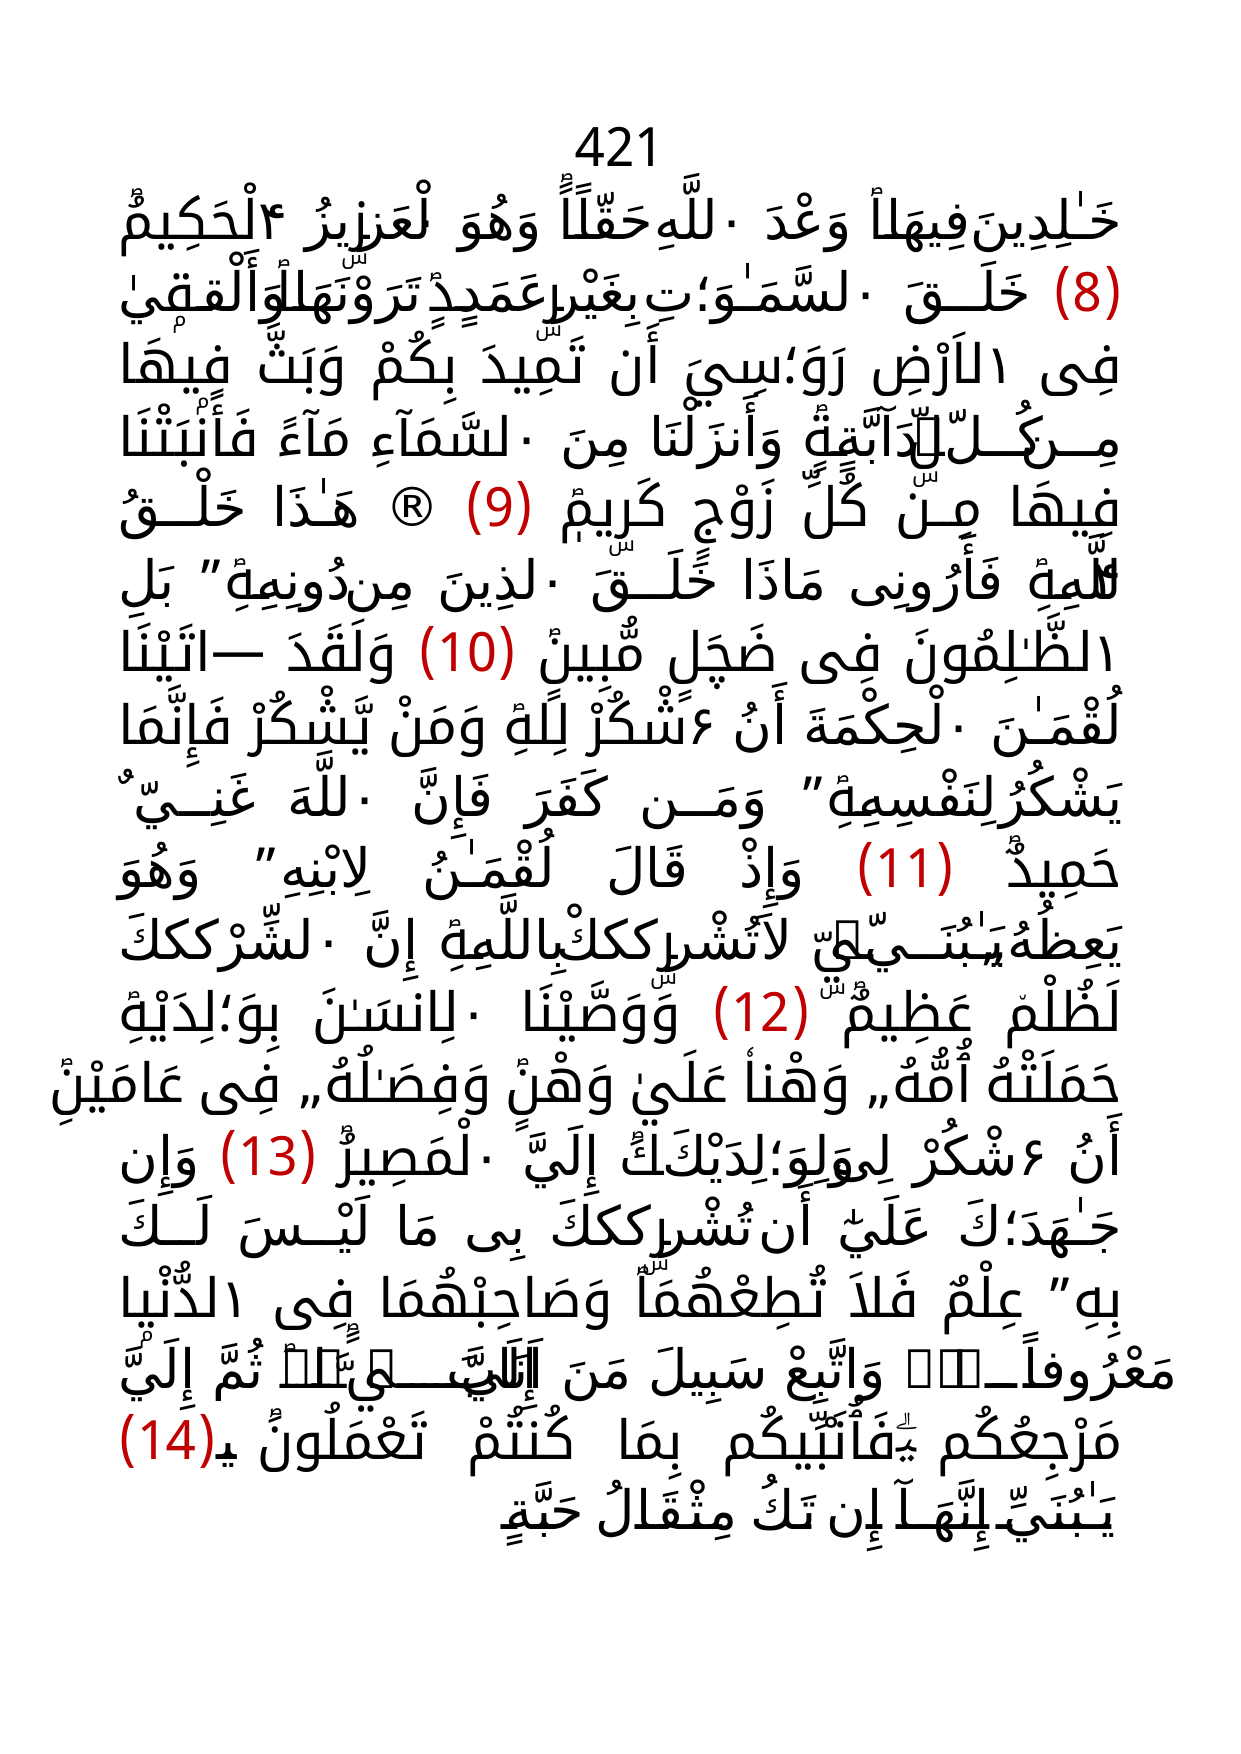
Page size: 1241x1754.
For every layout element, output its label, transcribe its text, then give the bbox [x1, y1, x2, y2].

text خَـٰلِدِينَ فِيهَاؐ وَعْدَ ۰للَّهِ حَقّاًؐ وَهُوَ ۰لْعَزۣيزُ ۴لْحَكِيمُؐ (8) خَلَــقَ ۰لسَّمَـٰوَ؛تِ بِغَيْرۣ عَمَدٍؐ تَرَوْنَهَاؐ وَأَلْقۭيٰ فِى ۱لاَرْضِ رَوَ؛سِيَ أَن تَمِيدَ بِكُمْ وَبَثَّ فِيهَا مِــن كُــلّۣ دَآبَّةٍؐ وَأَنزَلْنَا مِنَ ۰لسَّمَآءِ مَآءً فَأَنۢبَتْنَا فِيهَا مِــن كُلِّ زَوْجٍ كَرۣيمٖؐ (9) ® هَـٰذَا خَلْــقُ ۴للَّهِؐ فَأَرُونِى مَاذَا خَلَــقَ ۰لذِينَ مِن دُونِهِؐ” بَلِ ۱لظَّـٰلِمُونَ فِى ضَچَلٍ مُّبِينٍؐ (10) وَلَقَدَ —اتَيْنَا لُقْمَـٰنَ ۰لْحِكْمَةَ أَنُ ۶شْكُرْ لِلهِؐ وَمَنْ يَّشْكُرْ فَإِنَّمَا يَشْكُرُ لِنَفْسِهِؐ” وَمَــن كَفَرَ فَإِنَّ ۰للَّهَ غَنِــيّﹲ حَمِيدٌؐ (11) وَإِذْ قَالَ لُقْمَـٰنُ لِابْنِهِ” وَهُوَ يَعِظُهُ„ يَـٰبُنَــيّۣ لاَ تُشْرۣكككْ بِاللَّهِؐ إِنَّ ۰لشِّرْكككَ لَظُلْم٘ عَظِيمٌؐ (12) وَوَصَّيْنَا ۰لِانسَـٰنَ بِوَ؛لِدَيْهِؐ حَمَلَتْهُ ٱُمُّهُ„ وَهْناٗ عَلَيٰ وَهْنٍؐ وَفِصَـٰلُهُ„ فِى عَامَيْنِؐ أَنُ ۶شْكُرْ لِى وَلِوَ؛لِدَيْكَؐ إِلَيَّ ۰لْمَصِيرُؐ (13) وَإِن جَـٰهَدَ؛كَ عَلَيٰٓ أَن تُشْرۣكككَ بِى مَا لَيْــسَ لَــكَ بِهِ” عِلْمٌ فَلاَ تُطِعْهُمَاؐ وَصَاحِبْهُمَا فِى ۱لدُّنْيۭا مَعْرُوفاًؐ وَاتَّبِعْ سَبِيلَ مَنَ اَنَابَ إِلَيَّؐ ثُمَّ إِلَيَّ مَرْجِعُكُمْ فَٱُنَبِّيؖكُم بِمَا كُنتُمْ تَعْمَلُونَؐ (14) يَـٰبُنَيِّ إِنَّهَآ إِن تَكُ مِثْقَالُ حَبَّةٍ [118, 189, 1122, 1552]
text 421 [118, 118, 1122, 189]
